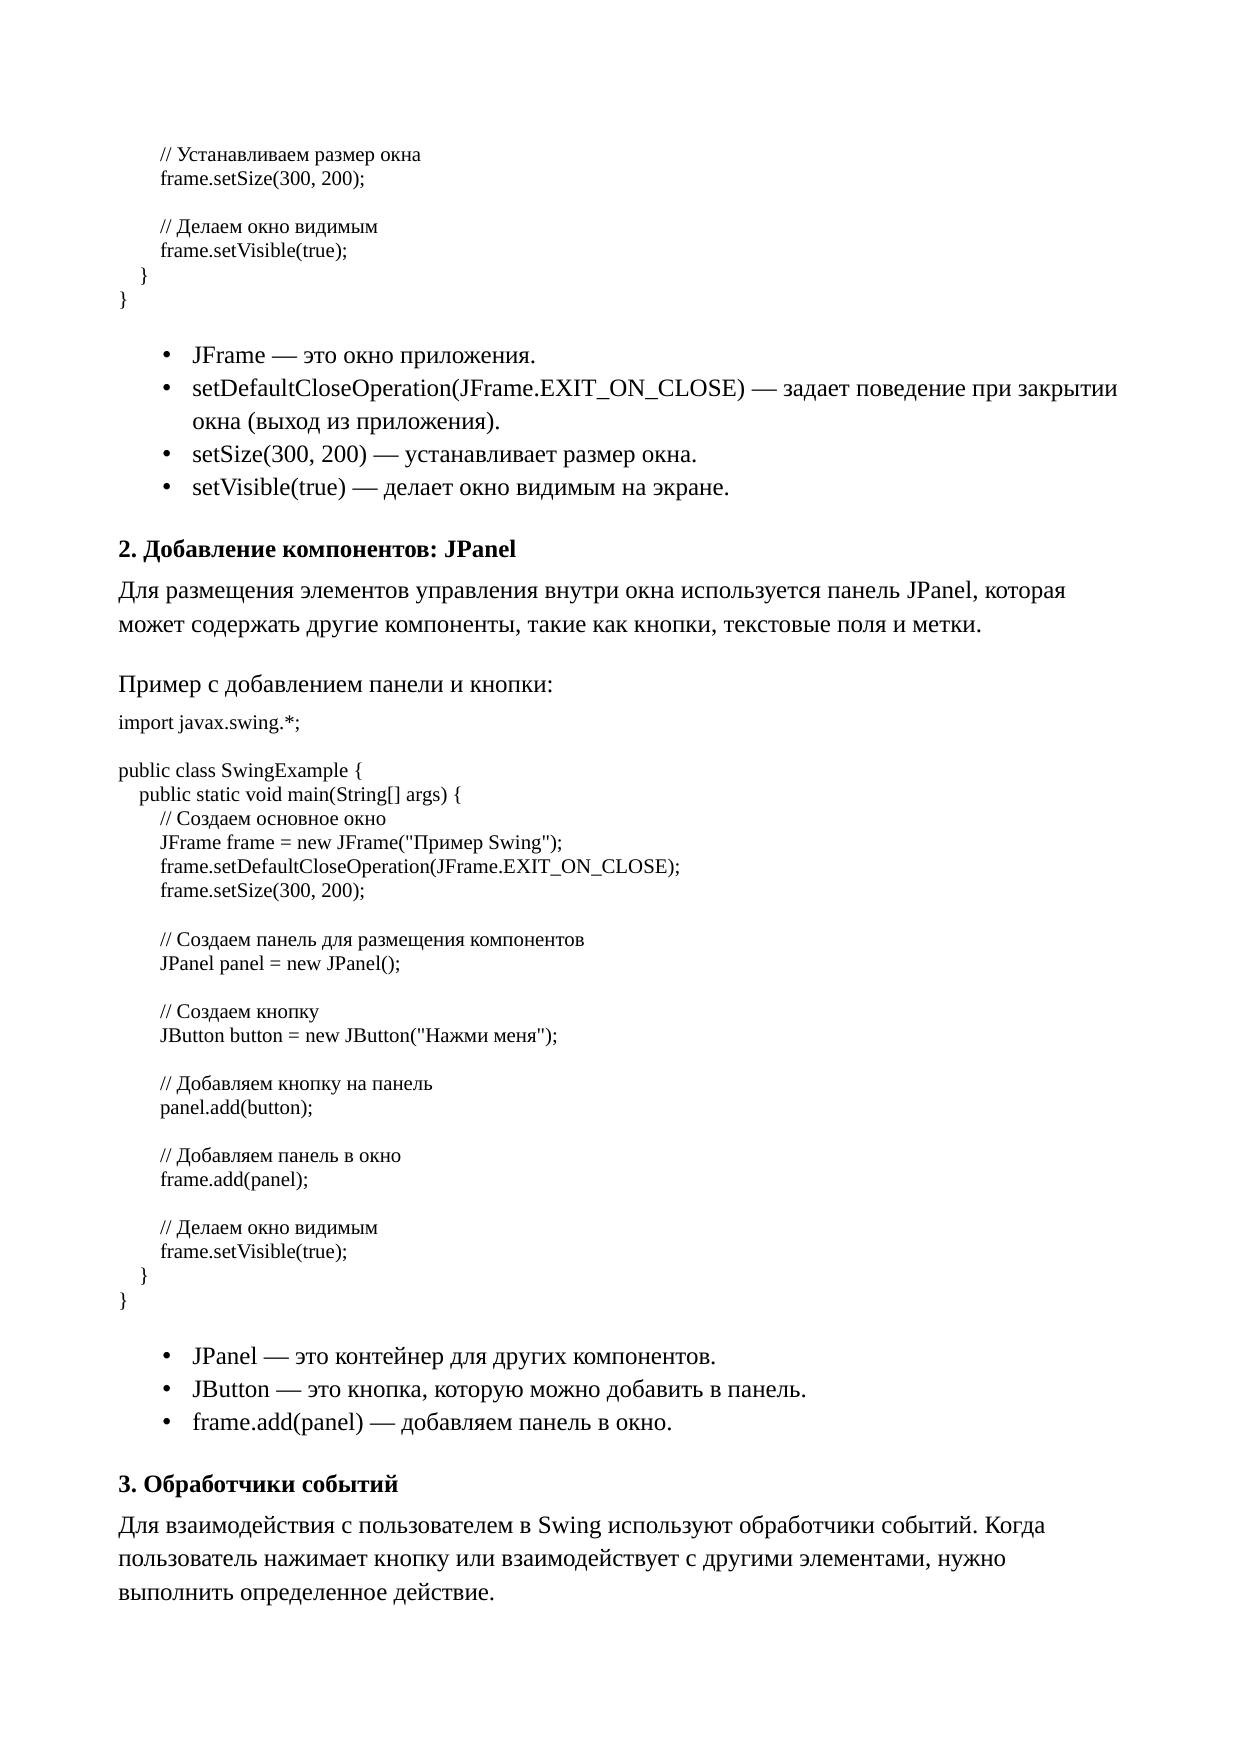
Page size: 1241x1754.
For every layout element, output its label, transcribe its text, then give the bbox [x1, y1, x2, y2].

text // Добавляем кнопку на панель [118, 1071, 1122, 1095]
list JPanel — это контейнер для других компонентов. [162, 1341, 1122, 1370]
text panel.add(button); [118, 1095, 1122, 1119]
list frame.add(panel) — добавляем панель в окно. [162, 1407, 1122, 1436]
list JButton — это кнопка, которую можно добавить в панель. [162, 1374, 1122, 1403]
text } [118, 1263, 1122, 1287]
list setVisible(true) — делает окно видимым на экране. [162, 472, 1122, 501]
list setSize(300, 200) — устанавливает размер окна. [162, 439, 1122, 468]
text frame.setVisible(true); [118, 1239, 1122, 1263]
text } [118, 262, 1122, 287]
text JFrame frame = new JFrame("Пример Swing"); [118, 830, 1122, 854]
text frame.setSize(300, 200); [118, 166, 1122, 190]
text // Делаем окно видимым [118, 214, 1122, 238]
text } [118, 287, 1122, 311]
text Для взаимодействия с пользователем в Swing используют обработчики событий. Когда пользователь нажимает кнопку или взаимодействует с другими элементами, нужно выполнить определенное действие. [118, 1511, 1122, 1605]
text } [118, 1287, 1122, 1312]
subtitle 2. Добавление компонентов: JPanel [118, 534, 1122, 563]
subtitle Пример с добавлением панели и кнопки: [118, 669, 1122, 697]
text // Делаем окно видимым [118, 1215, 1122, 1239]
text Для размещения элементов управления внутри окна используется панель JPanel, которая может содержать другие компоненты, такие как кнопки, текстовые поля и метки. [118, 576, 1122, 637]
text // Создаем основное окно [118, 806, 1122, 830]
text // Устанавливаем размер окна [118, 142, 1122, 166]
list setDefaultCloseOperation(JFrame.EXIT_ON_CLOSE) — задает поведение при закрытии окна (выход из приложения). [162, 373, 1122, 435]
text JPanel panel = new JPanel(); [118, 951, 1122, 975]
list JFrame — это окно приложения. [162, 340, 1122, 369]
subtitle 3. Обработчики событий [118, 1469, 1122, 1498]
text public static void main(String[] args) { [118, 782, 1122, 806]
text import javax.swing.*; [118, 710, 1122, 734]
text // Создаем панель для размещения компонентов [118, 927, 1122, 951]
text JButton button = new JButton("Нажми меня"); [118, 1023, 1122, 1047]
text frame.setDefaultCloseOperation(JFrame.EXIT_ON_CLOSE); [118, 854, 1122, 878]
text frame.setVisible(true); [118, 238, 1122, 262]
text frame.setSize(300, 200); [118, 878, 1122, 902]
text // Добавляем панель в окно [118, 1143, 1122, 1167]
text frame.add(panel); [118, 1167, 1122, 1191]
text public class SwingExample { [118, 758, 1122, 782]
text // Создаем кнопку [118, 999, 1122, 1023]
